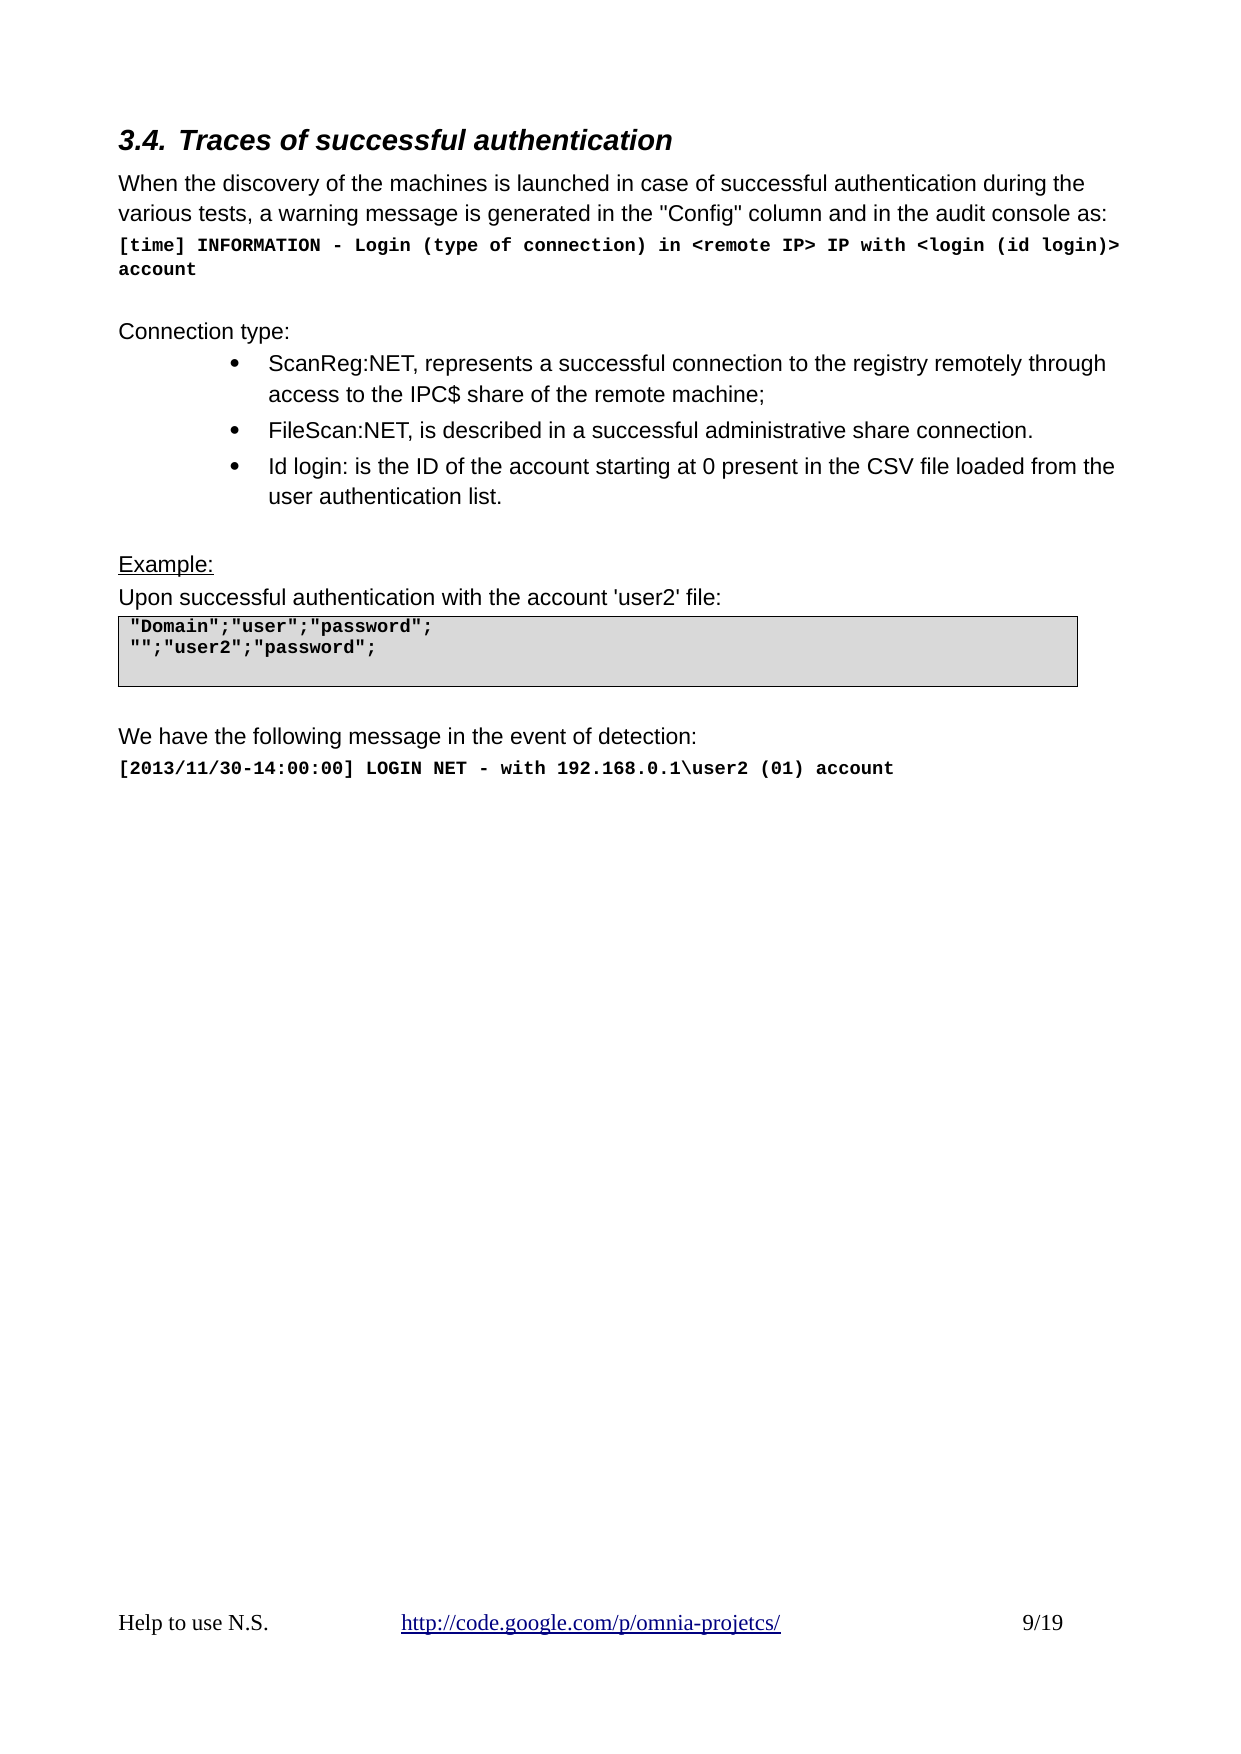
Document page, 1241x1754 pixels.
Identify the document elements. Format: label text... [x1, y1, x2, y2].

text Connection type: [118, 318, 1122, 344]
subtitle Traces of successful authentication [118, 123, 1122, 157]
text [time] INFORMATION - Login (type of connection) in <remote IP> IP with <login (id login)> account [118, 236, 1122, 281]
table_header "Domain";"user";"password"; "";"user2";"password"; [119, 617, 1077, 686]
text Example: [118, 551, 1122, 578]
list FileScan:NET, is described in a successful administrative share connection. [231, 417, 1122, 443]
list Id login: is the ID of the account starting at 0 present in the CSV file loaded from the user authentication list. [231, 453, 1122, 509]
text We have the following message in the event of detection: [118, 723, 1122, 749]
text When the discovery of the machines is launched in case of successful authentication during the various tests, a warning message is generated in the "Config" column and in the audit console as: [118, 169, 1122, 226]
text Upon successful authentication with the account 'user2' file: [118, 584, 1122, 610]
list ScanReg:NET, represents a successful connection to the registry remotely through access to the IPC$ share of the remote machine; [231, 350, 1122, 407]
text [2013/11/30-14:00:00] LOGIN NET - with 192.168.0.1\user2 (01) account [118, 759, 1122, 780]
